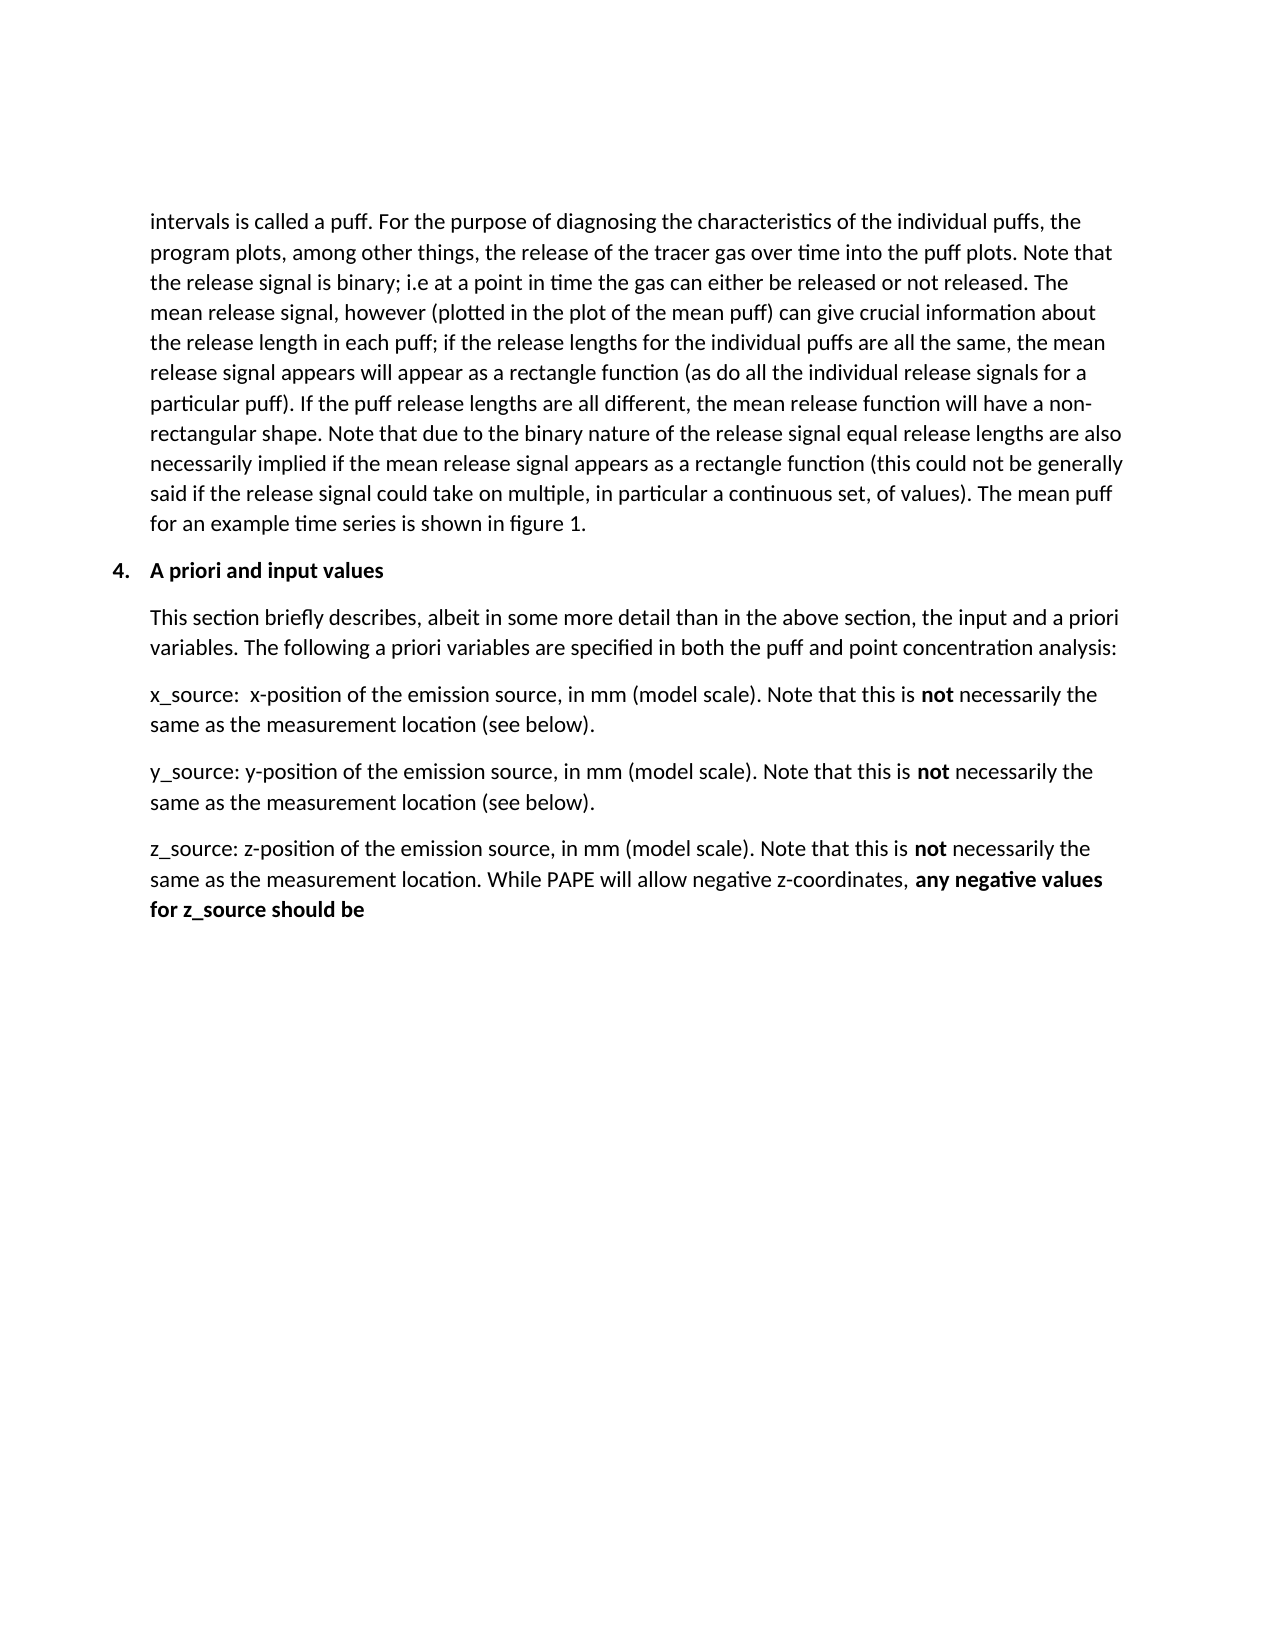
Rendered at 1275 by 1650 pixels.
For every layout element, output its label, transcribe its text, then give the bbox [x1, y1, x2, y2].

text y_source: y-position of the emission source, in mm (model scale). Note that this is not necessarily the same as the measurement location (see below). [150, 757, 1125, 816]
text intervals is called a puff. For the purpose of diagnosing the characteristics of the individual puffs, the program plots, among other things, the release of the tracer gas over time into the puff plots. Note that the release signal is binary; i.e at a point in time the gas can either be released or not released. The mean release signal, however (plotted in the plot of the mean puff) can give crucial information about the release length in each puff; if the release lengths for the individual puffs are all the same, the mean release signal appears will appear as a rectangle function (as do all the individual release signals for a particular puff). If the puff release lengths are all different, the mean release function will have a non-rectangular shape. Note that due to the binary nature of the release signal equal release lengths are also necessarily implied if the mean release signal appears as a rectangle function (this could not be generally said if the release signal could take on multiple, in particular a continuous set, of values). The mean puff for an example time series is shown in figure 1. [150, 207, 1125, 538]
text z_source: z-position of the emission source, in mm (model scale). Note that this is not necessarily the same as the measurement location. While PAPE will allow negative z-coordinates, any negative values for z_source should be [150, 834, 1125, 923]
text x_source: x-position of the emission source, in mm (model scale). Note that this is not necessarily the same as the measurement location (see below). [150, 680, 1125, 739]
text This section briefly describes, albeit in some more detail than in the above section, the input and a priori variables. The following a priori variables are specified in both the puff and point concentration analysis: [150, 603, 1125, 662]
list A priori and input values [112, 556, 1125, 584]
